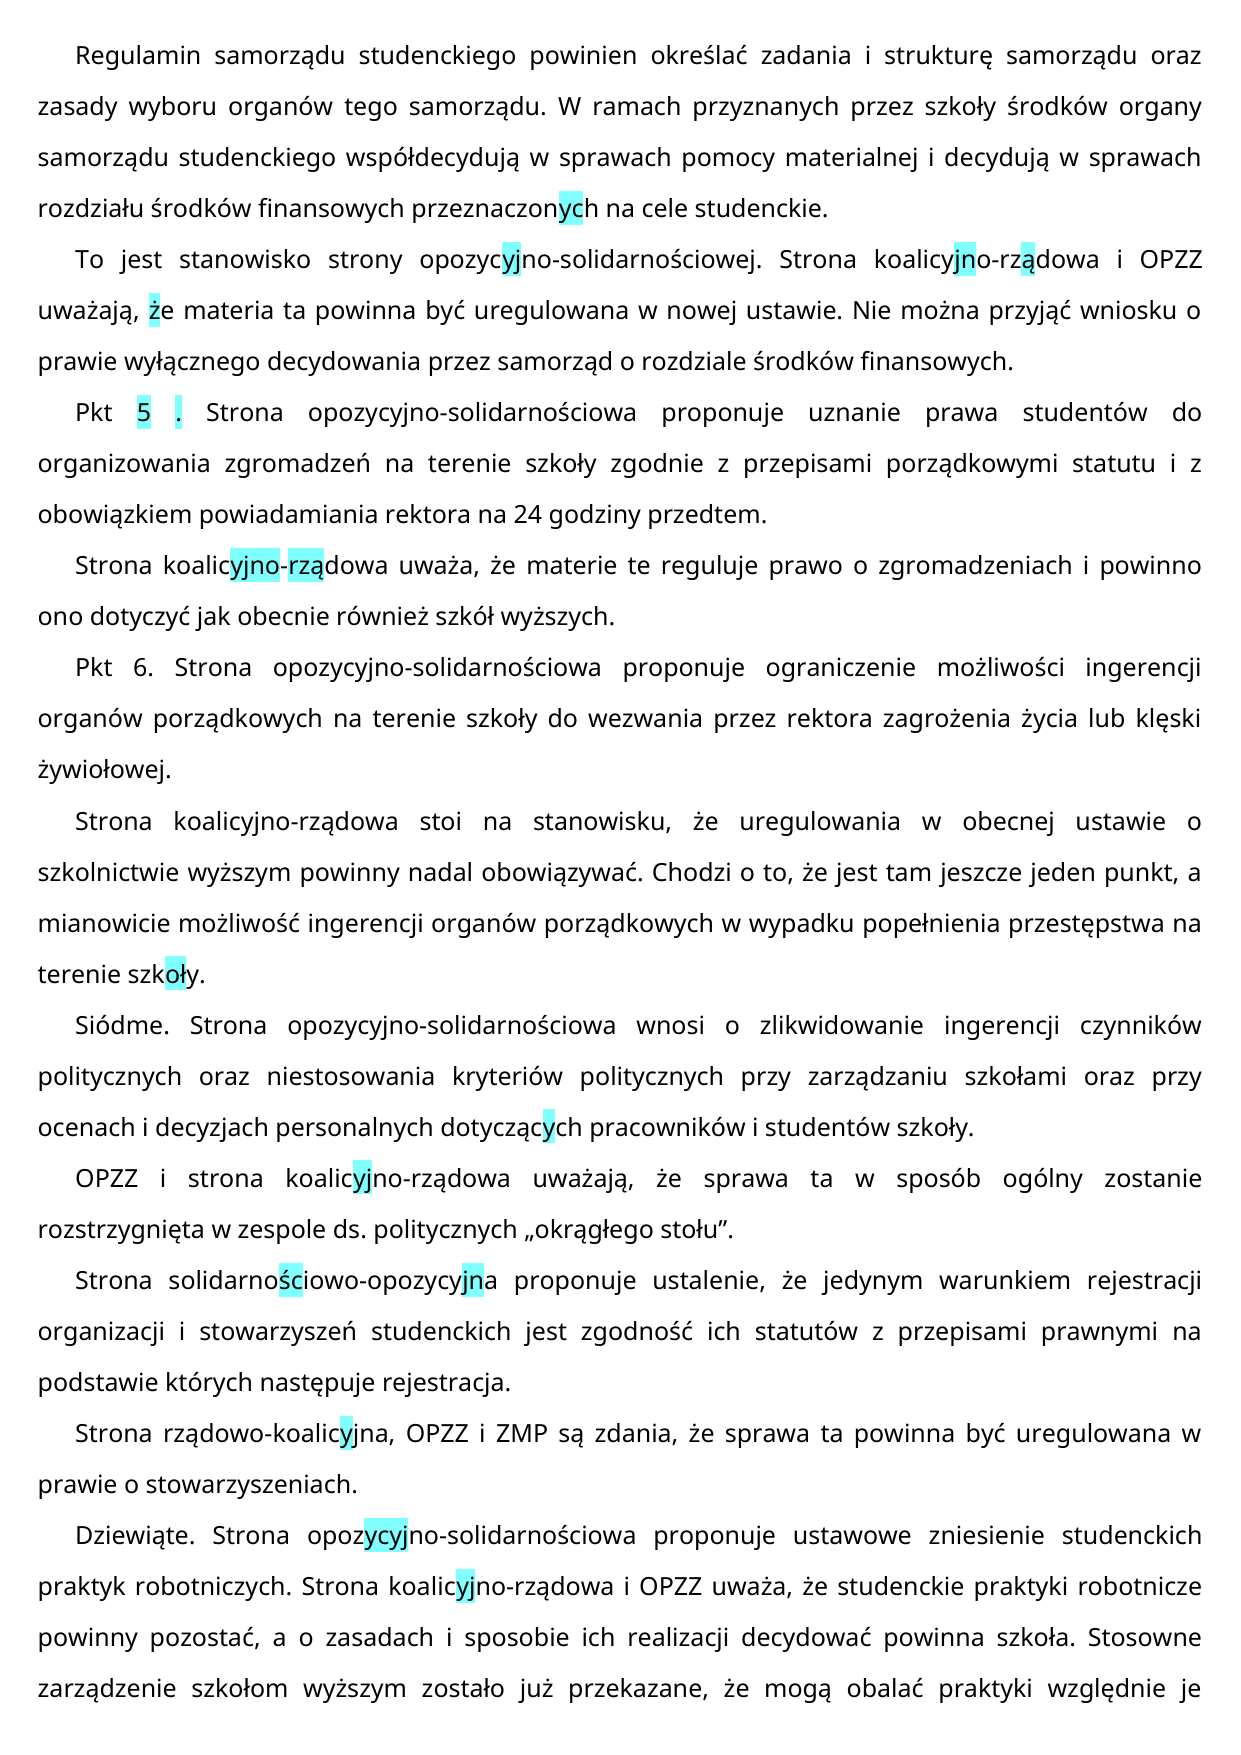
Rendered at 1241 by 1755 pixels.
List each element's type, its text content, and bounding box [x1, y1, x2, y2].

text To jest stanowisko strony opozycyjno-solidarnościowej. Strona koalicyjno-rządowa i OPZZ uważają, że materia ta powinna być uregulowana w nowej ustawie. Nie można przyjąć wniosku o prawie wyłącznego decydowania przez samorząd o rozdziale środków finansowych. [37, 242, 1203, 378]
text Strona solidarnościowo-opozycyjna proponuje ustalenie, że jedynym warunkiem rejestracji organizacji i stowarzyszeń studenckich jest zgodność ich statutów z przepisami prawnymi na podstawie których następuje rejestracja. [37, 1262, 1203, 1399]
text Siódme. Strona opozycyjno-solidarnościowa wnosi o zlikwidowanie ingerencji czynników politycznych oraz niestosowania kryteriów politycznych przy zarządzaniu szkołami oraz przy ocenach i decyzjach personalnych dotyczących pracowników i studentów szkoły. [37, 1007, 1203, 1143]
text Dziewiąte. Strona opozycyjno-solidarnościowa proponuje ustawowe zniesienie studenckich praktyk robotniczych. Strona koalicyjno-rządowa i OPZZ uważa, że studenckie praktyki robotnicze powinny pozostać, a o zasadach i sposobie ich realizacji decydować powinna szkoła. Stosowne zarządzenie szkołom wyższym zostało już przekazane, że mogą obalać praktyki względnie je [37, 1518, 1203, 1705]
text Strona rządowo-koalicyjna, OPZZ i ZMP są zdania, że sprawa ta powinna być uregulowana w prawie o stowarzyszeniach. [37, 1416, 1203, 1501]
text Pkt 5 . Strona opozycyjno-solidarnościowa proponuje uznanie prawa studentów do organizowania zgromadzeń na terenie szkoły zgodnie z przepisami porządkowymi statutu i z obowiązkiem powiadamiania rektora na 24 godziny przedtem. [37, 395, 1203, 531]
text OPZZ i strona koalicyjno-rządowa uważają, że sprawa ta w sposób ogólny zostanie rozstrzygnięta w zespole ds. politycznych „okrągłego stołu”. [37, 1160, 1203, 1246]
text Pkt 6. Strona opozycyjno-solidarnościowa proponuje ograniczenie możliwości ingerencji organów porządkowych na terenie szkoły do wezwania przez rektora zagrożenia życia lub klęski żywiołowej. [37, 650, 1203, 786]
text Regulamin samorządu studenckiego powinien określać zadania i strukturę samorządu oraz zasady wyboru organów tego samorządu. W ramach przyznanych przez szkoły środków organy samorządu studenckiego współdecydują w sprawach pomocy materialnej i decydują w sprawach rozdziału środków finansowych przeznaczonych na cele studenckie. [37, 37, 1203, 225]
text Strona koalicyjno-rządowa stoi na stanowisku, że uregulowania w obecnej ustawie o szkolnictwie wyższym powinny nadal obowiązywać. Chodzi o to, że jest tam jeszcze jeden punkt, a mianowicie możliwość ingerencji organów porządkowych w wypadku popełnienia przestępstwa na terenie szkoły. [37, 803, 1203, 990]
text Strona koalicyjno-rządowa uważa, że materie te reguluje prawo o zgromadzeniach i powinno ono dotyczyć jak obecnie również szkół wyższych. [37, 548, 1203, 633]
